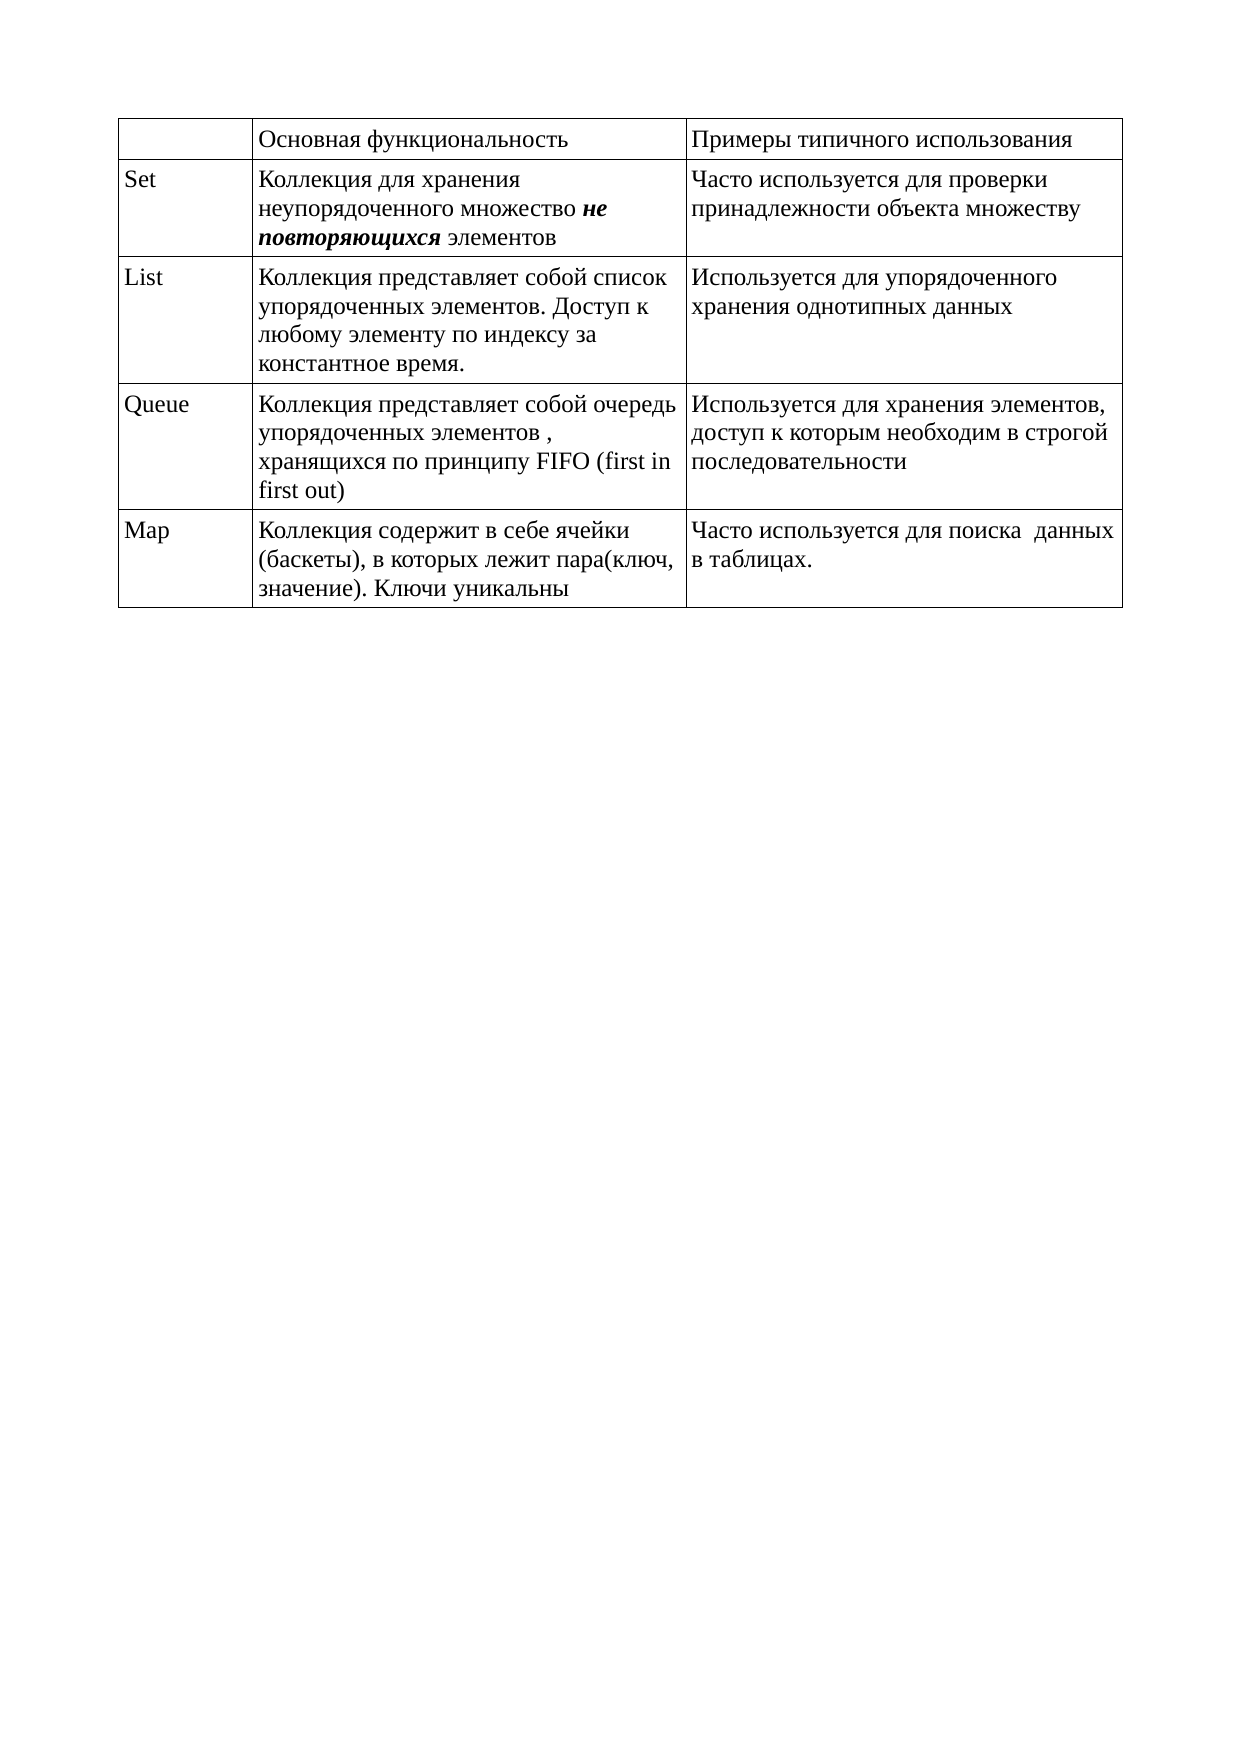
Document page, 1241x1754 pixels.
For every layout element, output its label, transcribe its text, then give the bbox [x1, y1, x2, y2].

table_cell Часто используется для проверки принадлежности объекта множеству [687, 160, 1122, 256]
table_cell Set [119, 160, 252, 256]
table_cell Часто используется для поиска данных в таблицах. [687, 510, 1122, 607]
table_header Примеры типичного использования [687, 119, 1122, 158]
table_cell Коллекция для хранения неупорядоченного множество не повторяющихся элементов [253, 160, 686, 256]
table_cell Map [119, 510, 252, 607]
table_cell Используется для хранения элементов, доступ к которым необходим в строгой последовательности [687, 384, 1122, 509]
table_cell Коллекция содержит в себе ячейки (баскеты), в которых лежит пара(ключ, значение). Ключи уникальны [253, 510, 686, 607]
table_cell Используется для упорядоченного хранения однотипных данных [687, 257, 1122, 383]
table_cell Коллекция представляет собой очередь упорядоченных элементов , хранящихся по принципу FIFO (first in first out) [253, 384, 686, 509]
table_cell Коллекция представляет собой список упорядоченных элементов. Доступ к любому элементу по индексу за константное время. [253, 257, 686, 383]
table_cell List [119, 257, 252, 383]
table_cell Queue [119, 384, 252, 509]
table_header Основная функциональность [253, 119, 686, 158]
table_header [119, 119, 252, 158]
